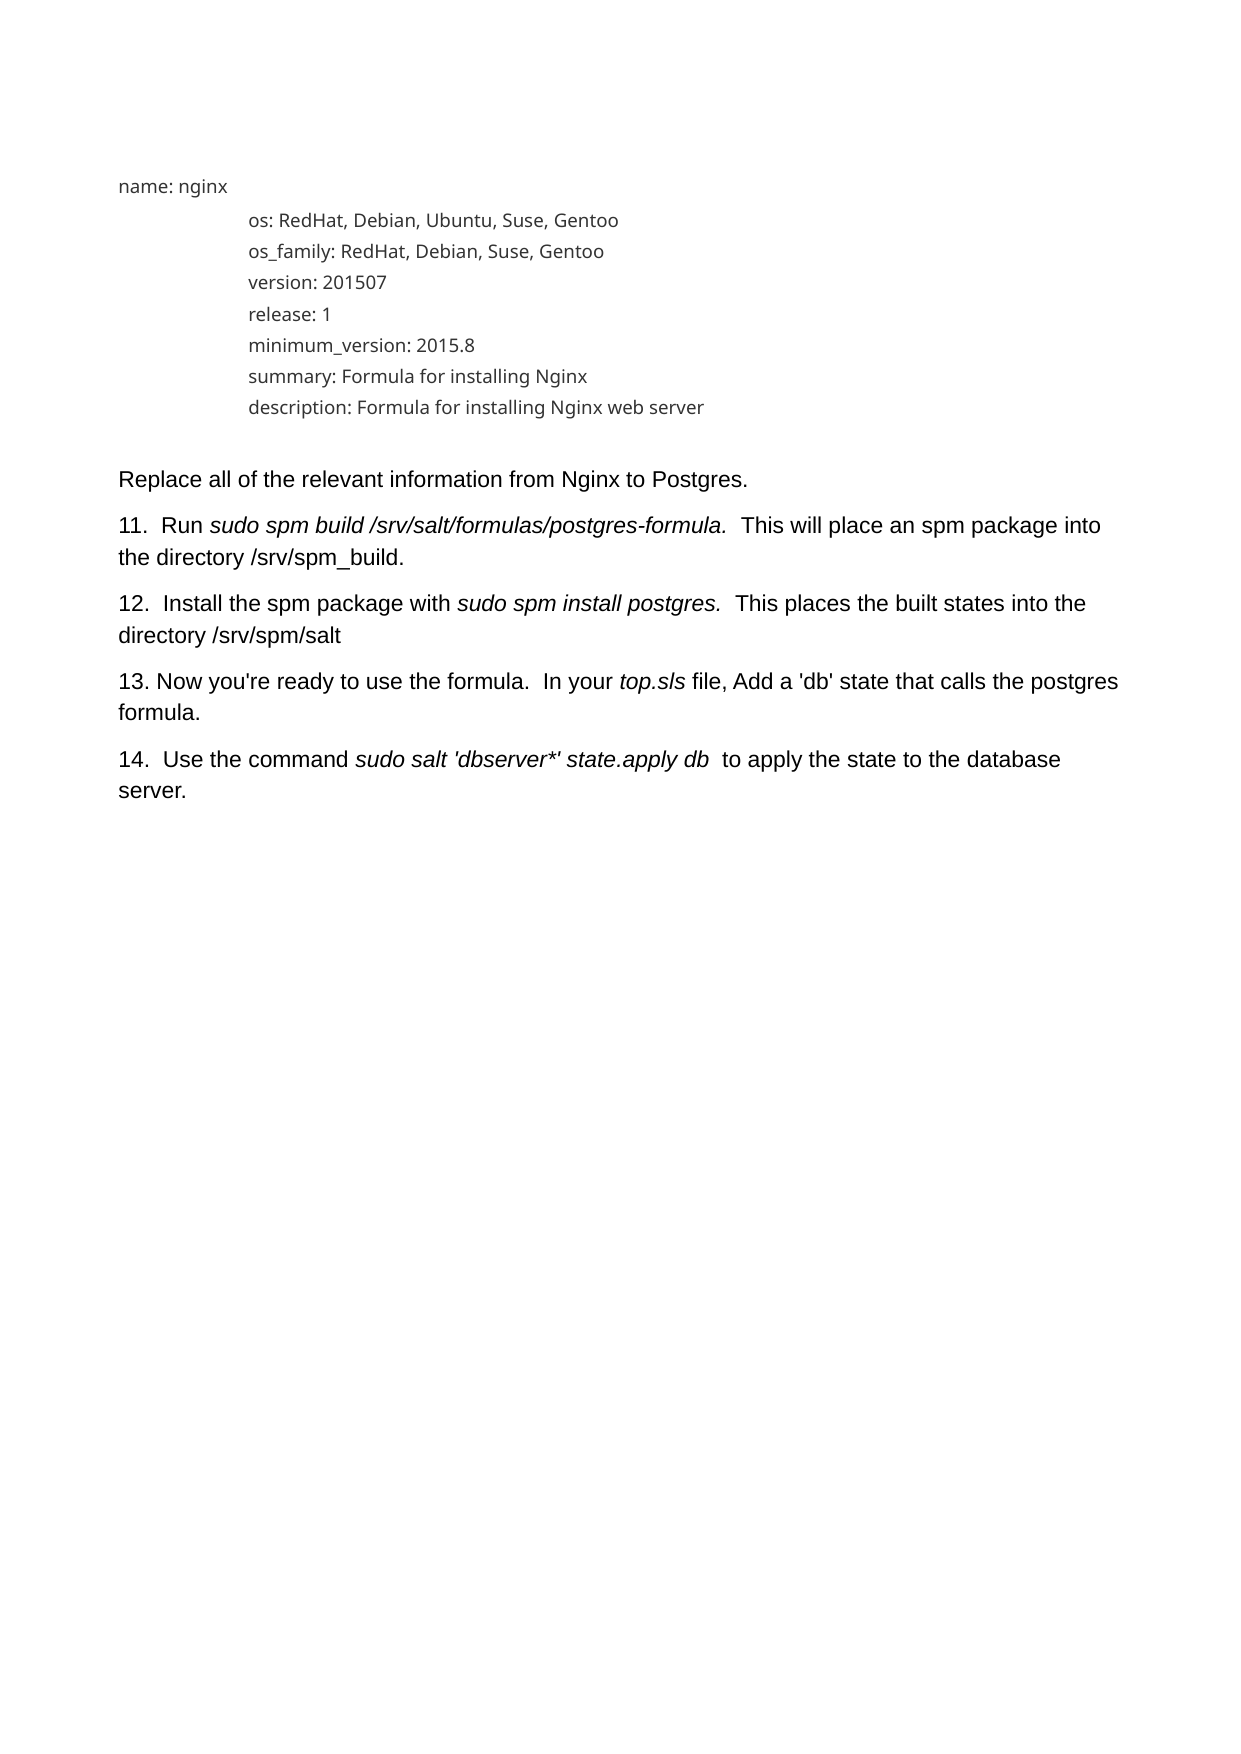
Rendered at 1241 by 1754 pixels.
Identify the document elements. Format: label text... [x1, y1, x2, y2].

table_cell [118, 358, 248, 389]
text 14. Use the command sudo salt 'dbserver*' state.apply db to apply the state to the database server. [118, 746, 1122, 803]
table_cell [118, 201, 248, 233]
text Replace all of the relevant information from Nginx to Postgres. [118, 466, 1122, 493]
table_cell [118, 295, 248, 326]
table_cell version: 201507 [248, 264, 750, 295]
table_header name: nginx [118, 164, 248, 201]
table_cell release: 1 [248, 295, 750, 326]
table_cell [118, 389, 248, 420]
text 13. Now you're ready to use the formula. In your top.sls file, Add a 'db' state that calls the postgres formula. [118, 668, 1122, 726]
text 12. Install the spm package with sudo spm install postgres. This places the built states into the directory /srv/spm/salt [118, 590, 1122, 648]
table_cell [118, 264, 248, 295]
table_cell [118, 233, 248, 264]
table_cell [118, 326, 248, 358]
table_cell os: RedHat, Debian, Ubuntu, Suse, Gentoo [248, 201, 750, 233]
table_cell description: Formula for installing Nginx web server [248, 389, 750, 420]
table_header [248, 164, 750, 201]
table_cell minimum_version: 2015.8 [248, 326, 750, 358]
table_cell os_family: RedHat, Debian, Suse, Gentoo [248, 233, 750, 264]
table_cell summary: Formula for installing Nginx [248, 358, 750, 389]
text 11. Run sudo spm build /srv/salt/formulas/postgres-formula. This will place an spm package into the directory /srv/spm_build. [118, 512, 1122, 570]
